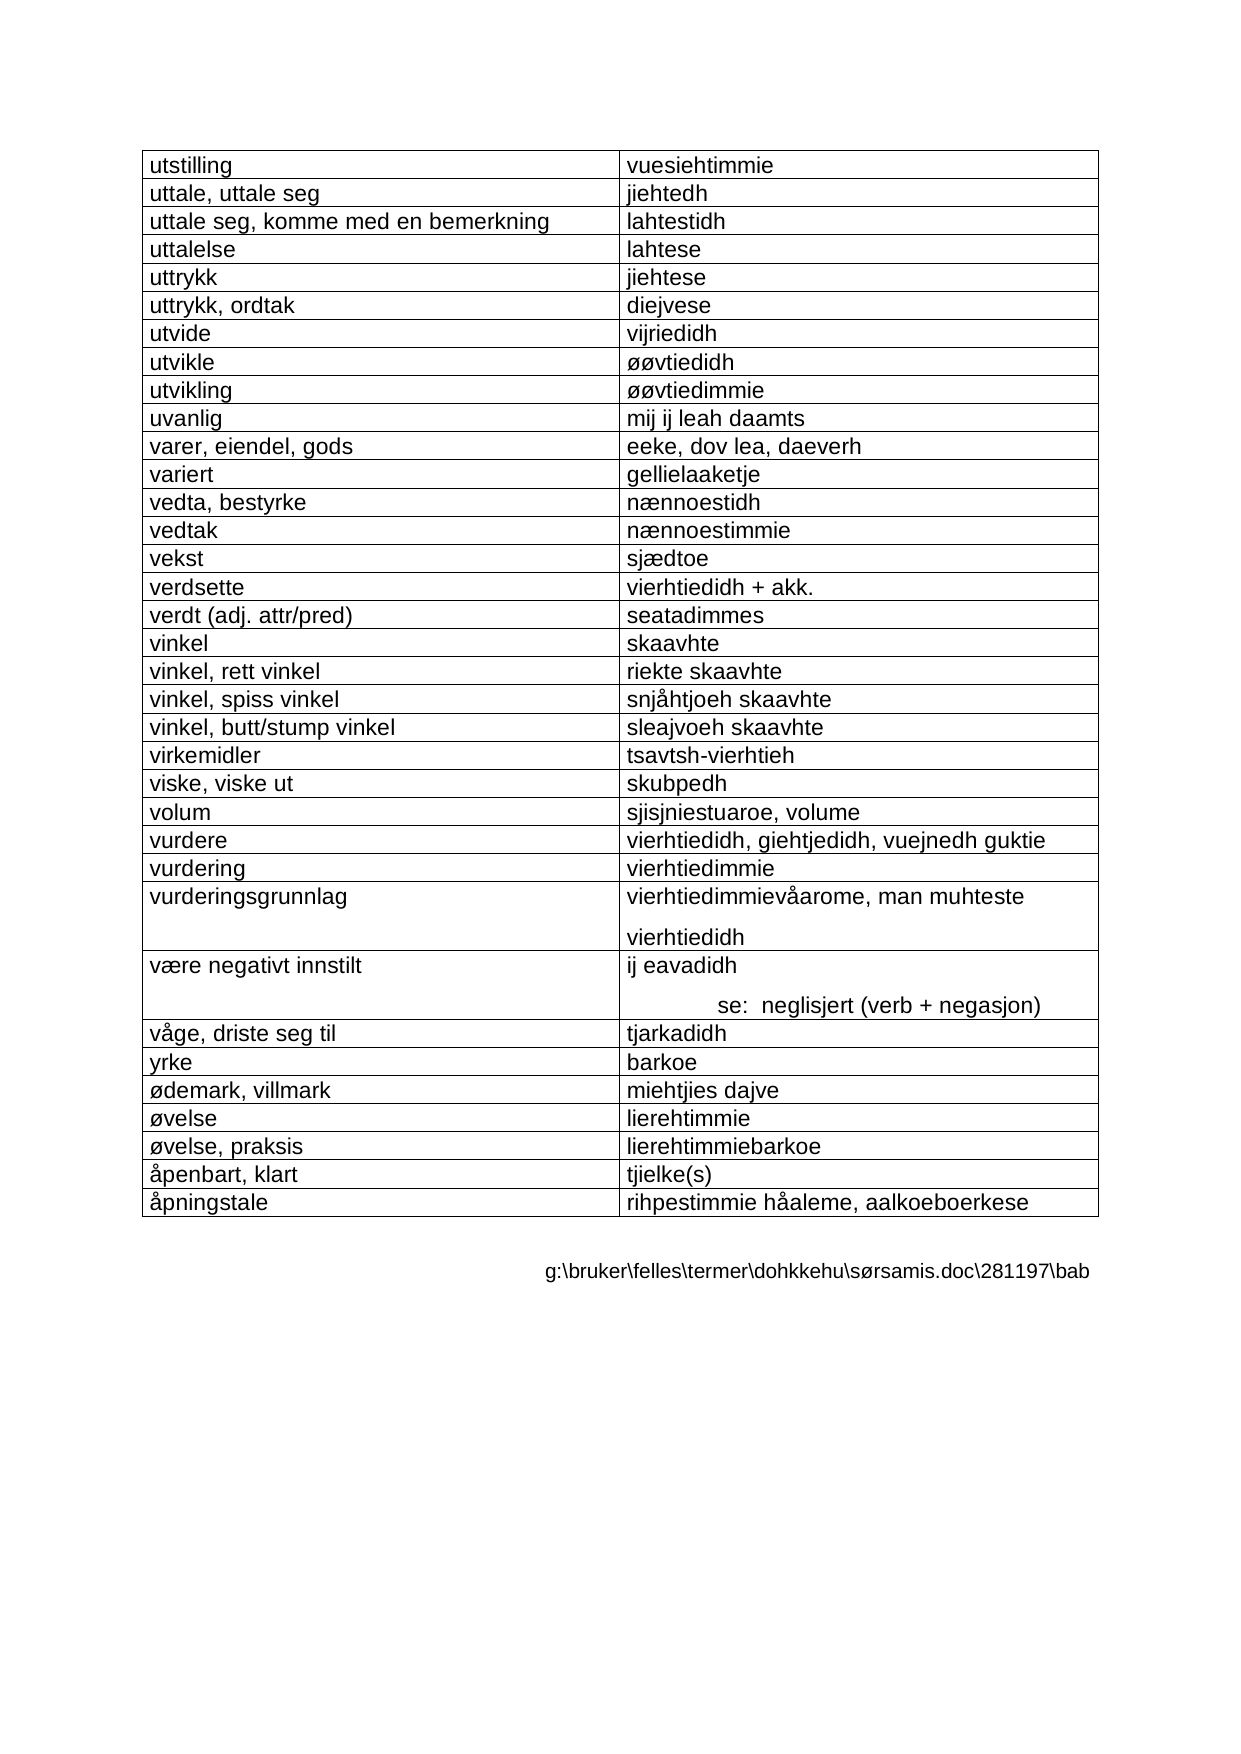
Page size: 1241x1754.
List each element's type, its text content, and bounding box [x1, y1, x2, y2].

table_cell vekst [143, 545, 619, 572]
table_cell viske, viske ut [143, 770, 619, 797]
table_cell vinkel [143, 629, 619, 656]
table_cell barkoe [620, 1048, 1098, 1075]
table_cell vinkel, butt/stump vinkel [143, 714, 619, 741]
table_cell vuesiehtimmie [620, 151, 1098, 178]
table_cell utvide [143, 320, 619, 347]
table_cell gellielaaketje [620, 460, 1098, 487]
table_cell lahtese [620, 235, 1098, 262]
table_cell tjielke(s) [620, 1160, 1098, 1187]
table_cell utvikle [143, 348, 619, 375]
table_cell diejvese [620, 292, 1098, 319]
table_cell vinkel, spiss vinkel [143, 685, 619, 712]
table_cell uttale, uttale seg [143, 179, 619, 206]
table_cell sjisjniestuaroe, volume [620, 798, 1098, 825]
table_cell lahtestidh [620, 207, 1098, 234]
table_cell verdsette [143, 573, 619, 600]
table_cell være negativt innstilt [143, 951, 619, 1019]
table_cell varer, eiendel, gods [143, 432, 619, 459]
table_cell våge, driste seg til [143, 1020, 619, 1047]
table_cell verdt (adj. attr/pred) [143, 601, 619, 628]
table_cell øvelse [143, 1104, 619, 1131]
table_cell miehtjies dajve [620, 1076, 1098, 1103]
table_cell nænnoestidh [620, 489, 1098, 516]
table_cell jiehtedh [620, 179, 1098, 206]
table_cell ij eavadidh se: neglisjert (verb + negasjon) [620, 951, 1098, 1019]
table_cell sjædtoe [620, 545, 1098, 572]
table_cell volum [143, 798, 619, 825]
table_cell vedta, bestyrke [143, 489, 619, 516]
table_cell rihpestimmie håaleme, aalkoeboerkese [620, 1189, 1098, 1216]
table_cell vinkel, rett vinkel [143, 657, 619, 684]
table_cell snjåhtjoeh skaavhte [620, 685, 1098, 712]
table_cell åpenbart, klart [143, 1160, 619, 1187]
table_cell seatadimmes [620, 601, 1098, 628]
table_cell uttrykk [143, 264, 619, 291]
text g:\bruker\felles\termer\dohkkehu\sørsamis.doc\281197\bab [150, 1259, 1090, 1283]
table_cell vurdering [143, 854, 619, 881]
table_cell utvikling [143, 376, 619, 403]
table_cell tjarkadidh [620, 1020, 1098, 1047]
table_cell jiehtese [620, 264, 1098, 291]
table_cell vierhtiedimmievåarome, man muhteste vierhtiedidh [620, 882, 1098, 950]
table_cell lierehtimmie [620, 1104, 1098, 1131]
table_cell utstilling [143, 151, 619, 178]
table_cell vijriedidh [620, 320, 1098, 347]
table_cell vedtak [143, 517, 619, 544]
table_cell uttale seg, komme med en bemerkning [143, 207, 619, 234]
table_cell øøvtiedimmie [620, 376, 1098, 403]
table_cell uttalelse [143, 235, 619, 262]
table_cell tsavtsh-vierhtieh [620, 742, 1098, 769]
table_cell vierhtiedimmie [620, 854, 1098, 881]
table_cell eeke, dov lea, daeverh [620, 432, 1098, 459]
table_cell uvanlig [143, 404, 619, 431]
table_cell riekte skaavhte [620, 657, 1098, 684]
table_cell vierhtiedidh, giehtjedidh, vuejnedh guktie [620, 826, 1098, 853]
table_cell variert [143, 460, 619, 487]
table_cell virkemidler [143, 742, 619, 769]
table_cell åpningstale [143, 1189, 619, 1216]
table_cell ødemark, villmark [143, 1076, 619, 1103]
table_cell vierhtiedidh + akk. [620, 573, 1098, 600]
table_cell vurdere [143, 826, 619, 853]
table_cell øvelse, praksis [143, 1132, 619, 1159]
table_cell yrke [143, 1048, 619, 1075]
table_cell mij ij leah daamts [620, 404, 1098, 431]
table_cell øøvtiedidh [620, 348, 1098, 375]
table_cell vurderingsgrunnlag [143, 882, 619, 950]
table_cell skubpedh [620, 770, 1098, 797]
table_cell lierehtimmiebarkoe [620, 1132, 1098, 1159]
table_cell nænnoestimmie [620, 517, 1098, 544]
table_cell sleajvoeh skaavhte [620, 714, 1098, 741]
table_cell uttrykk, ordtak [143, 292, 619, 319]
table_cell skaavhte [620, 629, 1098, 656]
